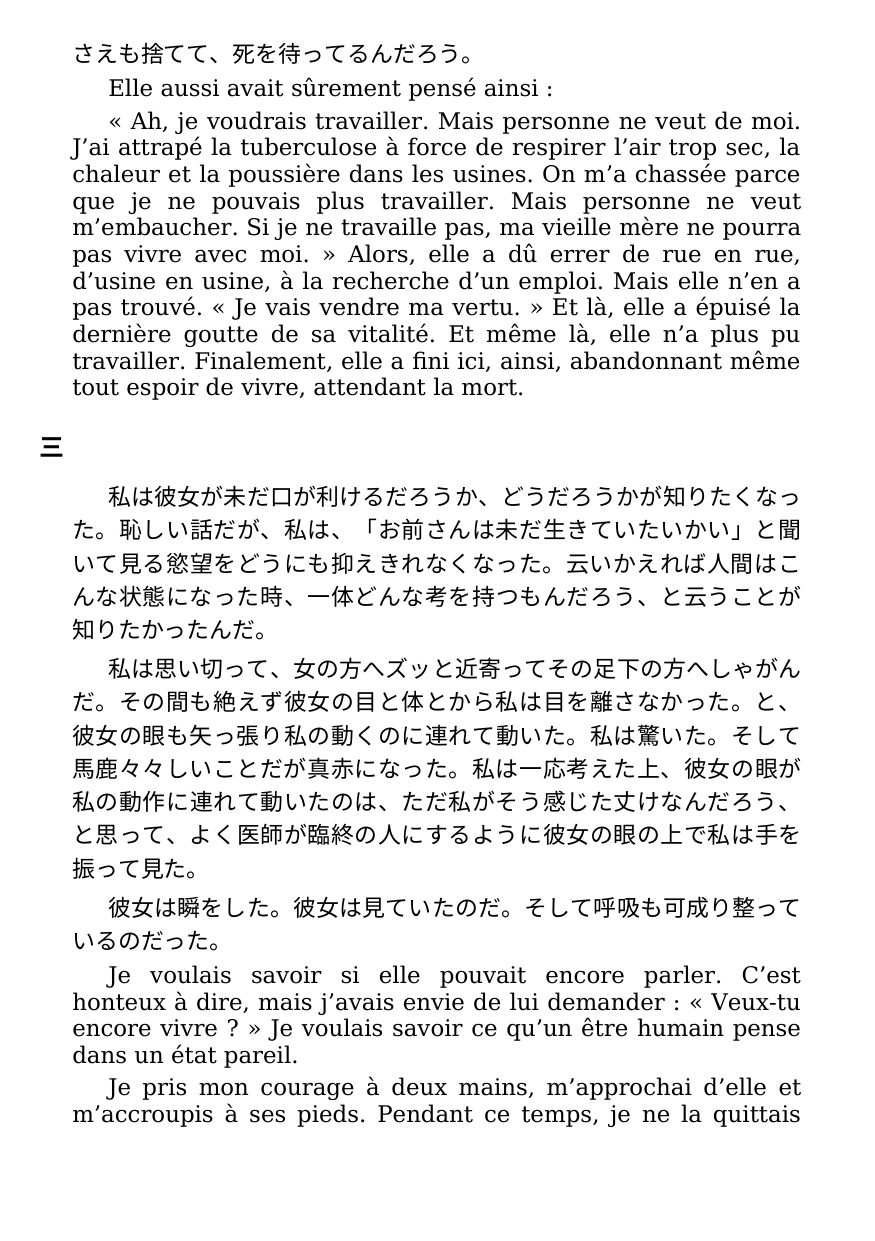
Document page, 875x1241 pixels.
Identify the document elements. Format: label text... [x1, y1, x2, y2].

text 彼女は瞬をした。彼女は見ていたのだ。そして呼吸も可成り整っているのだった。 [72, 889, 802, 956]
text Je pris mon courage à deux mains, m’approchai d’elle et m’accroupis à ses pieds. Pendant ce temps, je ne la quittais [72, 1074, 802, 1128]
text Elle aussi avait sûrement pensé ainsi : [72, 75, 802, 102]
text さえも捨てて、死を待ってるんだろう。 [72, 36, 802, 69]
text 私は彼女が未だ口が利けるだろうか、どうだろうかが知りたくなった。恥しい話だが、私は、「お前さんは未だ生きていたいかい」と聞いて見る慾望をどうにも抑えきれなくなった。云いかえれば人間はこんな状態になった時、一体どんな考を持つもんだろう、と云うことが知りたかったんだ。 [72, 479, 802, 645]
text Je voulais savoir si elle pouvait encore parler. C’est honteux à dire, mais j’avais envie de lui demander : « Veux-tu encore vivre ? » Je voulais savoir ce qu’un être humain pense dans un état pareil. [72, 962, 802, 1069]
subtitle 三 [36, 425, 838, 467]
text « Ah, je voudrais travailler. Mais personne ne veut de moi. J’ai attrapé la tuberculose à force de respirer l’air trop sec, la chaleur et la poussière dans les usines. On m’a chassée parce que je ne pouvais plus travailler. Mais personne ne veut m’embaucher. Si je ne travaille pas, ma vieille mère ne pourra pas vivre avec moi. » Alors, elle a dû errer de rue en rue, d’usine en usine, à la recherche d’un emploi. Mais elle n’en a pas trouvé. « Je vais vendre ma vertu. » Et là, elle a épuisé la dernière goutte de sa vitalité. Et même là, elle n’a plus pu travailler. Finalement, elle a fini ici, ainsi, abandonnant même tout espoir de vivre, attendant la mort. [72, 108, 802, 401]
text 私は思い切って、女の方へズッと近寄ってその足下の方へしゃがんだ。その間も絶えず彼女の目と体とから私は目を離さなかった。と、彼女の眼も矢っ張り私の動くのに連れて動いた。私は驚いた。そして馬鹿々々しいことだが真赤になった。私は一応考えた上、彼女の眼が私の動作に連れて動いたのは、ただ私がそう感じた丈けなんだろう、と思って、よく医師が臨終の人にするように彼女の眼の上で私は手を振って見た。 [72, 651, 802, 884]
